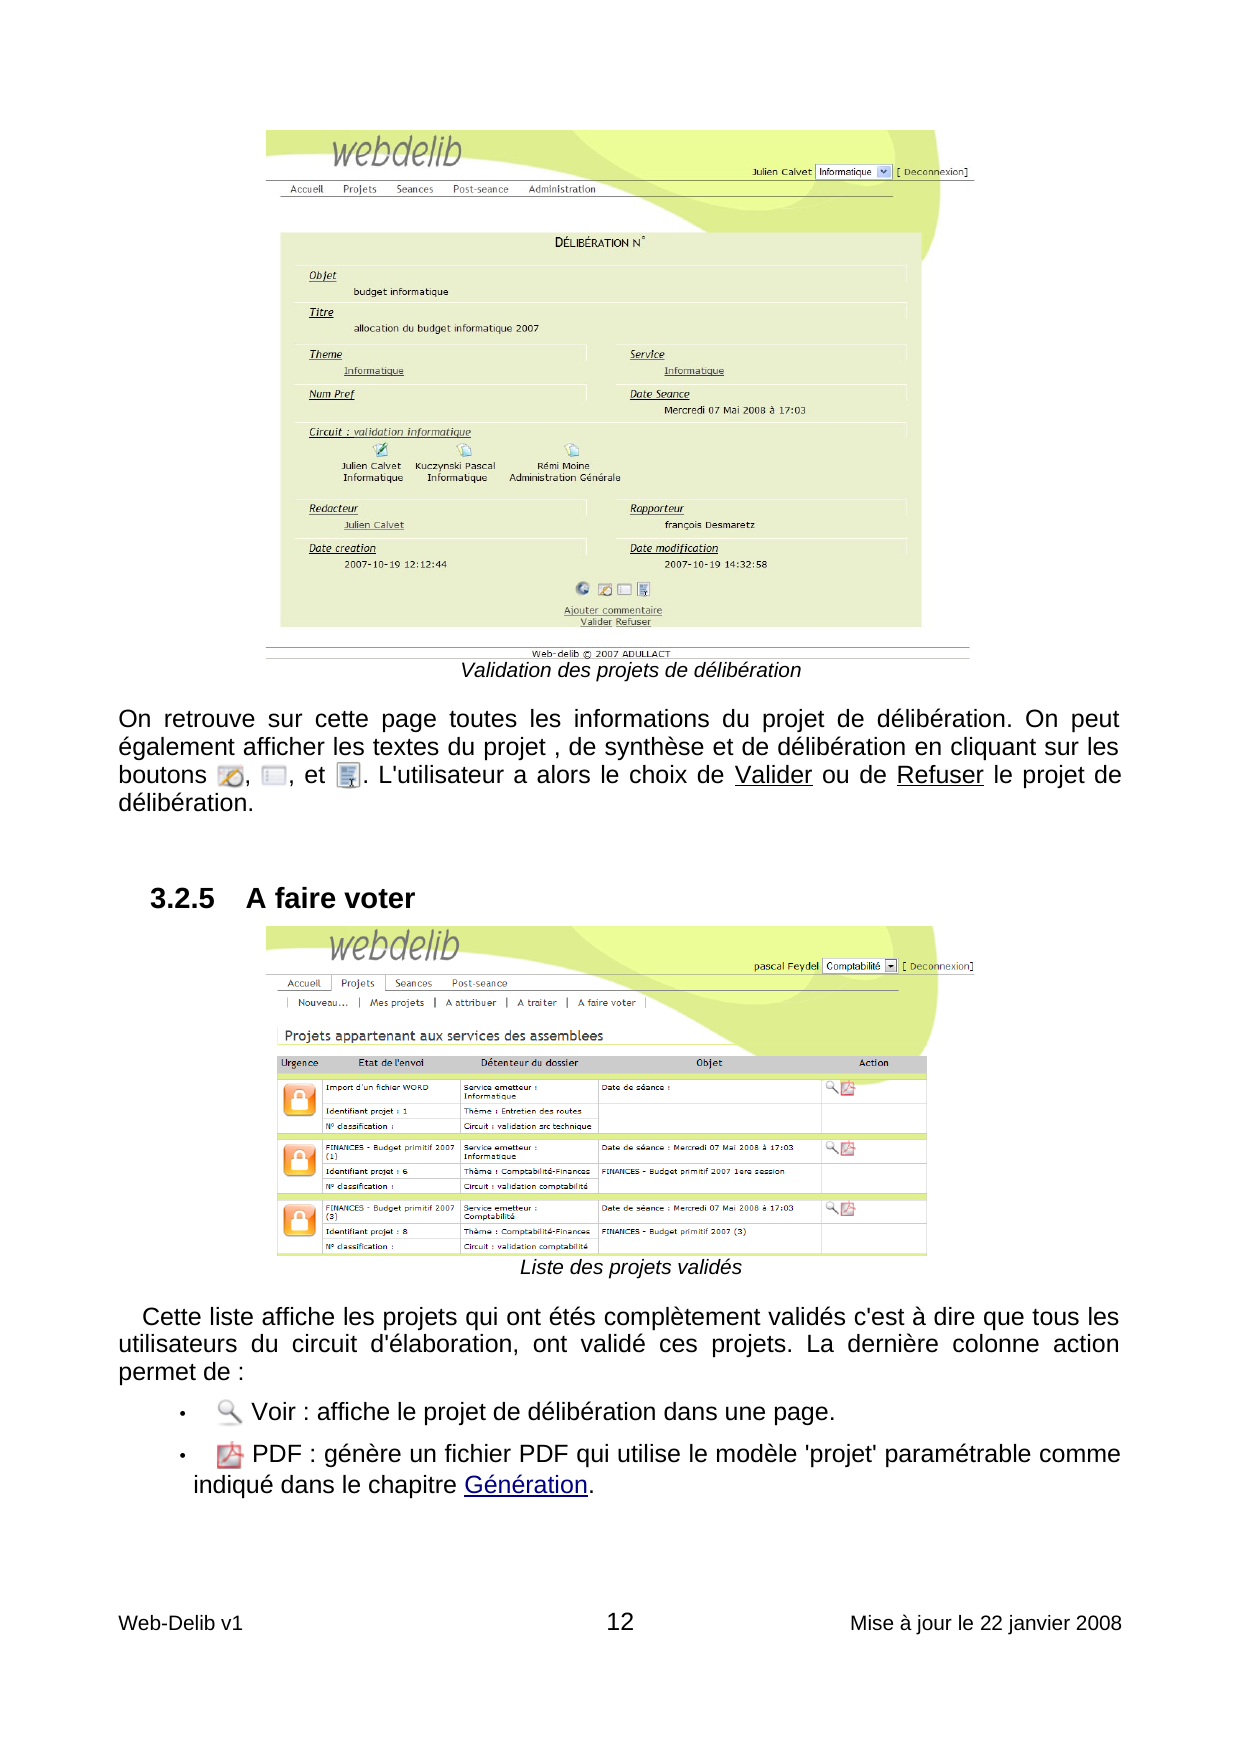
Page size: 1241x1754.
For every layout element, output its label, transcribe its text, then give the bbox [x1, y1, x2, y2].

subtitle A faire voter [118, 882, 1122, 914]
text Cette liste affiche les projets qui ont étés complètement validés c'est à dire que tous les utilisateurs du circuit d'élaboration, ont validé ces projets. La dernière colonne action permet de : [118, 1302, 1122, 1386]
picture [216, 1399, 245, 1427]
picture [265, 130, 975, 659]
text Liste des projets validés [118, 938, 1122, 1279]
list Voir : affiche le projet de délibération dans une page. [156, 1398, 1122, 1428]
picture [216, 761, 244, 789]
picture [265, 926, 975, 1256]
text On retrouve sur cette page toutes les informations du projet de délibération. On peut également afficher les textes du projet , de synthèse et de délibération en cliquant sur les boutons , , et . L'utilisateur a alors le choix de Valider ou de Refuser le projet de délibération. [118, 705, 1122, 817]
picture [334, 761, 363, 789]
picture [216, 1441, 245, 1469]
text Validation des projets de délibération [118, 118, 1122, 682]
picture [260, 761, 288, 789]
list PDF : génère un fichier PDF qui utilise le modèle 'projet' paramétrable comme indiqué dans le chapitre Génération. [156, 1439, 1122, 1497]
